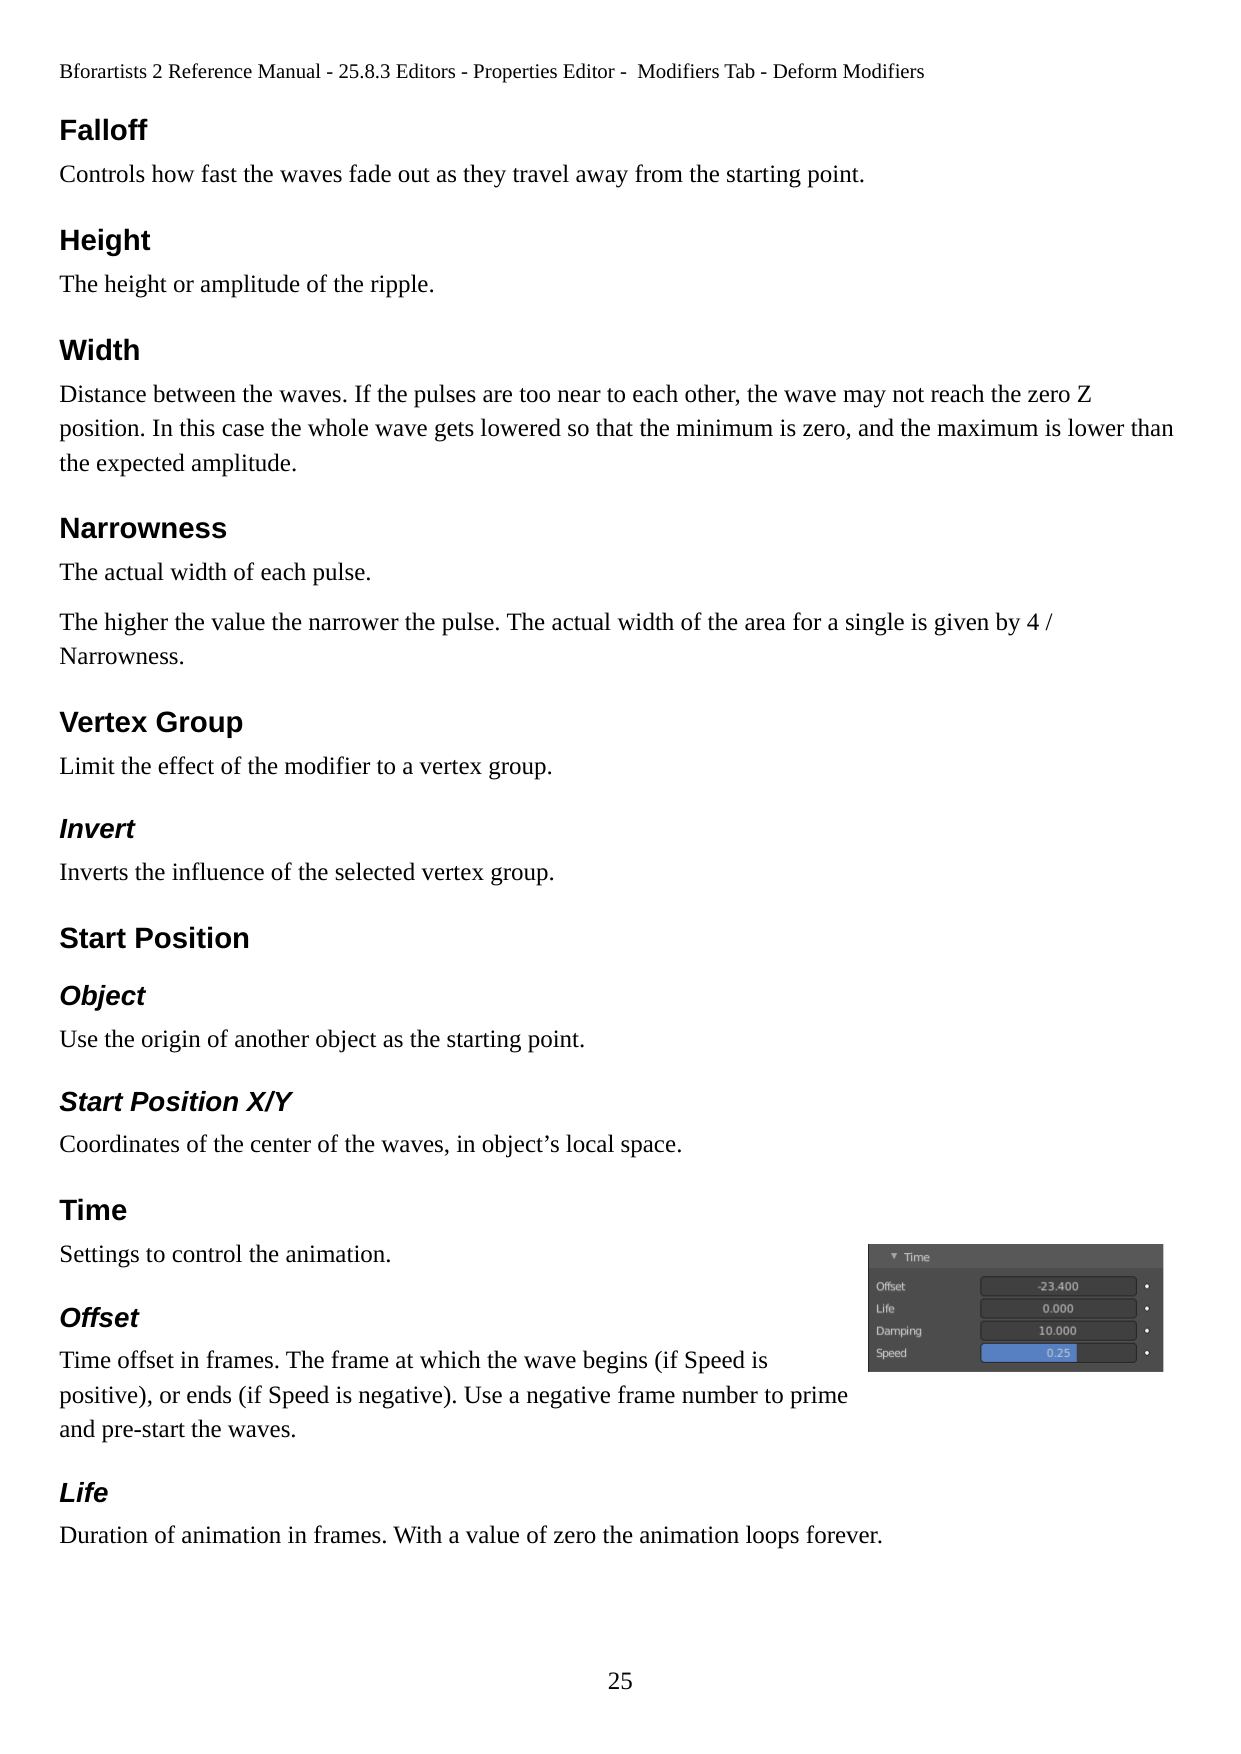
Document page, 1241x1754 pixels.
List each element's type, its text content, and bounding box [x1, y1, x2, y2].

text The higher the value the narrower the pulse. The actual width of the area for a single is given by 4 / Narrowness. [59, 607, 1181, 670]
text Duration of animation in frames. With a value of zero the animation loops forever. [59, 1520, 1181, 1549]
subtitle Vertex Group [59, 705, 1181, 738]
text Use the origin of another object as the starting point. [59, 1024, 1181, 1052]
subtitle Life [59, 1476, 1181, 1508]
text Inverts the influence of the selected vertex group. [59, 857, 1181, 886]
subtitle Width [59, 332, 1181, 366]
text Limit the effect of the modifier to a vertex group. [59, 751, 1181, 780]
text The height or amplitude of the ripple. [59, 269, 1181, 297]
text Coordinates of the center of the waves, in object’s local space. [59, 1129, 1181, 1158]
subtitle Height [59, 222, 1181, 256]
subtitle Falloff [59, 113, 1181, 146]
picture [868, 1244, 1164, 1372]
subtitle Object [59, 979, 1181, 1011]
subtitle [1164, 1301, 1181, 1333]
subtitle Start Position [59, 921, 1181, 954]
subtitle Invert [59, 812, 1181, 844]
subtitle Offset [59, 1301, 868, 1333]
text The actual width of each pulse. [59, 557, 1181, 586]
text Distance between the waves. If the pulses are too near to each other, the wave may not reach the zero Z position. In this case the whole wave gets lowered so that the minimum is zero, and the maximum is lower than the expected amplitude. [59, 379, 1181, 476]
subtitle Narrowness [59, 511, 1181, 545]
text Settings to control the animation. [59, 1239, 1181, 1268]
text Controls how fast the waves fade out as they travel away from the starting point. [59, 159, 1181, 188]
text Time offset in frames. The frame at which the wave begins (if Speed is positive), or ends (if Speed is negative). Use a negative frame number to prime and pre-start the waves. [59, 1345, 1181, 1443]
subtitle Time [59, 1193, 1181, 1227]
subtitle Start Position X/Y [59, 1085, 1181, 1117]
